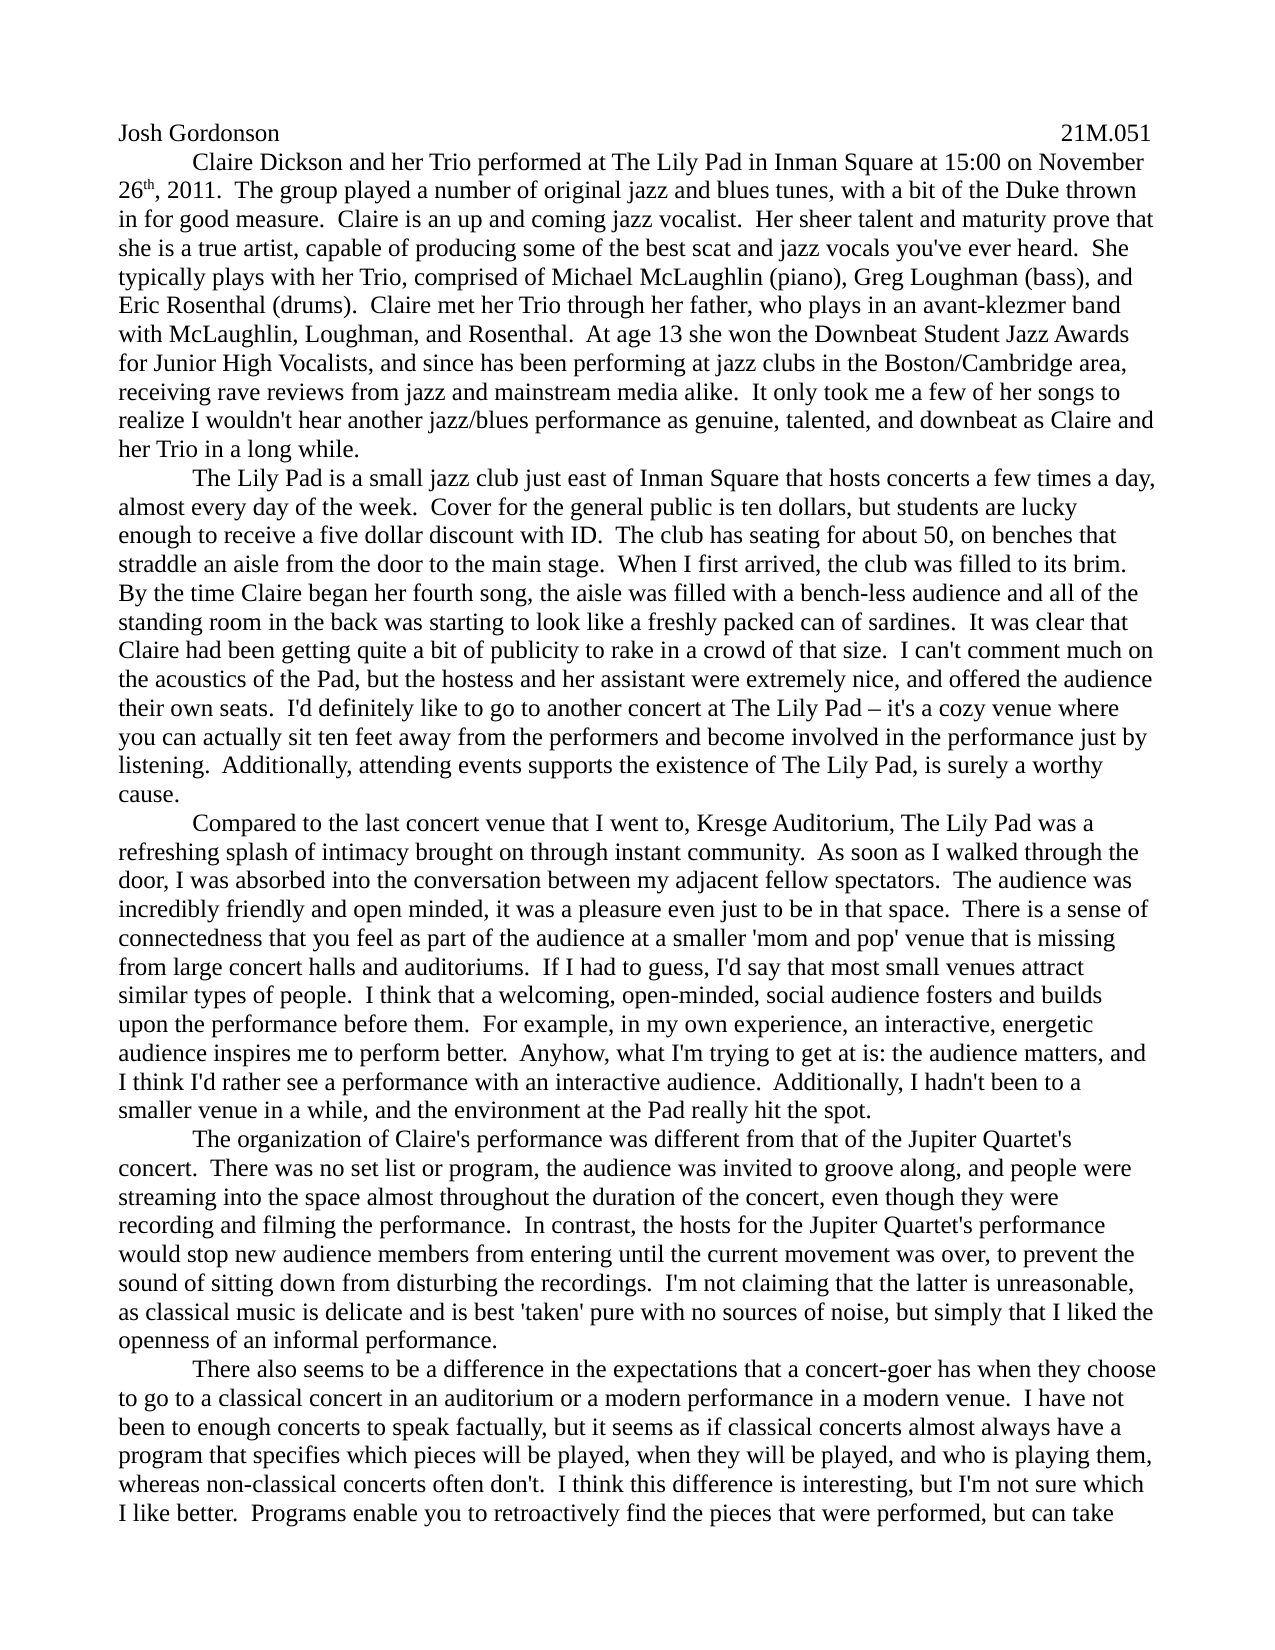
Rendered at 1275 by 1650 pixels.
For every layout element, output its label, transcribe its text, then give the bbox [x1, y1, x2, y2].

text There also seems to be a difference in the expectations that a concert-goer has when they choose to go to a classical concert in an auditorium or a modern performance in a modern venue. I have not been to enough concerts to speak factually, but it seems as if classical concerts almost always have a program that specifies which pieces will be played, when they will be played, and who is playing them, whereas non-classical concerts often don't. I think this difference is interesting, but I'm not sure which I like better. Programs enable you to retroactively find the pieces that were performed, but can take [118, 1354, 1157, 1527]
text The organization of Claire's performance was different from that of the Jupiter Quartet's concert. There was no set list or program, the audience was invited to groove along, and people were streaming into the space almost throughout the duration of the concert, even though they were recording and filming the performance. In contrast, the hosts for the Jupiter Quartet's performance would stop new audience members from entering until the current movement was over, to prevent the sound of sitting down from disturbing the recordings. I'm not claiming that the latter is unreasonable, as classical music is delicate and is best 'taken' pure with no sources of noise, but simply that I liked the openness of an informal performance. [118, 1124, 1157, 1354]
text The Lily Pad is a small jazz club just east of Inman Square that hosts concerts a few times a day, almost every day of the week. Cover for the general public is ten dollars, but students are lucky enough to receive a five dollar discount with ID. The club has seating for about 50, on benches that straddle an aisle from the door to the main stage. When I first arrived, the club was filled to its brim. By the time Claire began her fourth song, the aisle was filled with a bench-less audience and all of the standing room in the back was starting to look like a freshly packed can of sardines. It was clear that Claire had been getting quite a bit of publicity to rake in a crowd of that size. I can't comment much on the acoustics of the Pad, but the hostess and her assistant were extremely nice, and offered the audience their own seats. I'd definitely like to go to another concert at The Lily Pad – it's a cozy venue where you can actually sit ten feet away from the performers and become involved in the performance just by listening. Additionally, attending events supports the existence of The Lily Pad, is surely a worthy cause. [118, 463, 1157, 808]
text Claire Dickson and her Trio performed at The Lily Pad in Inman Square at 15:00 on November 26th, 2011. The group played a number of original jazz and blues tunes, with a bit of the Duke thrown in for good measure. Claire is an up and coming jazz vocalist. Her sheer talent and maturity prove that she is a true artist, capable of producing some of the best scat and jazz vocals you've ever heard. She typically plays with her Trio, comprised of Michael McLaughlin (piano), Greg Loughman (bass), and Eric Rosenthal (drums). Claire met her Trio through her father, who plays in an avant-klezmer band with McLaughlin, Loughman, and Rosenthal. At age 13 she won the Downbeat Student Jazz Awards for Junior High Vocalists, and since has been performing at jazz clubs in the Boston/Cambridge area, receiving rave reviews from jazz and mainstream media alike. It only took me a few of her songs to realize I wouldn't hear another jazz/blues performance as genuine, talented, and downbeat as Claire and her Trio in a long while. [118, 147, 1157, 463]
text Compared to the last concert venue that I went to, Kresge Auditorium, The Lily Pad was a refreshing splash of intimacy brought on through instant community. As soon as I walked through the door, I was absorbed into the conversation between my adjacent fellow spectators. The audience was incredibly friendly and open minded, it was a pleasure even just to be in that space. There is a sense of connectedness that you feel as part of the audience at a smaller 'mom and pop' venue that is missing from large concert halls and auditoriums. If I had to guess, I'd say that most small venues attract similar types of people. I think that a welcoming, open-minded, social audience fosters and builds upon the performance before them. For example, in my own experience, an interactive, energetic audience inspires me to perform better. Anyhow, what I'm trying to get at is: the audience matters, and I think I'd rather see a performance with an interactive audience. Additionally, I hadn't been to a smaller venue in a while, and the environment at the Pad really hit the spot. [118, 808, 1157, 1124]
text Josh Gordonson 21M.051 [118, 118, 1157, 147]
